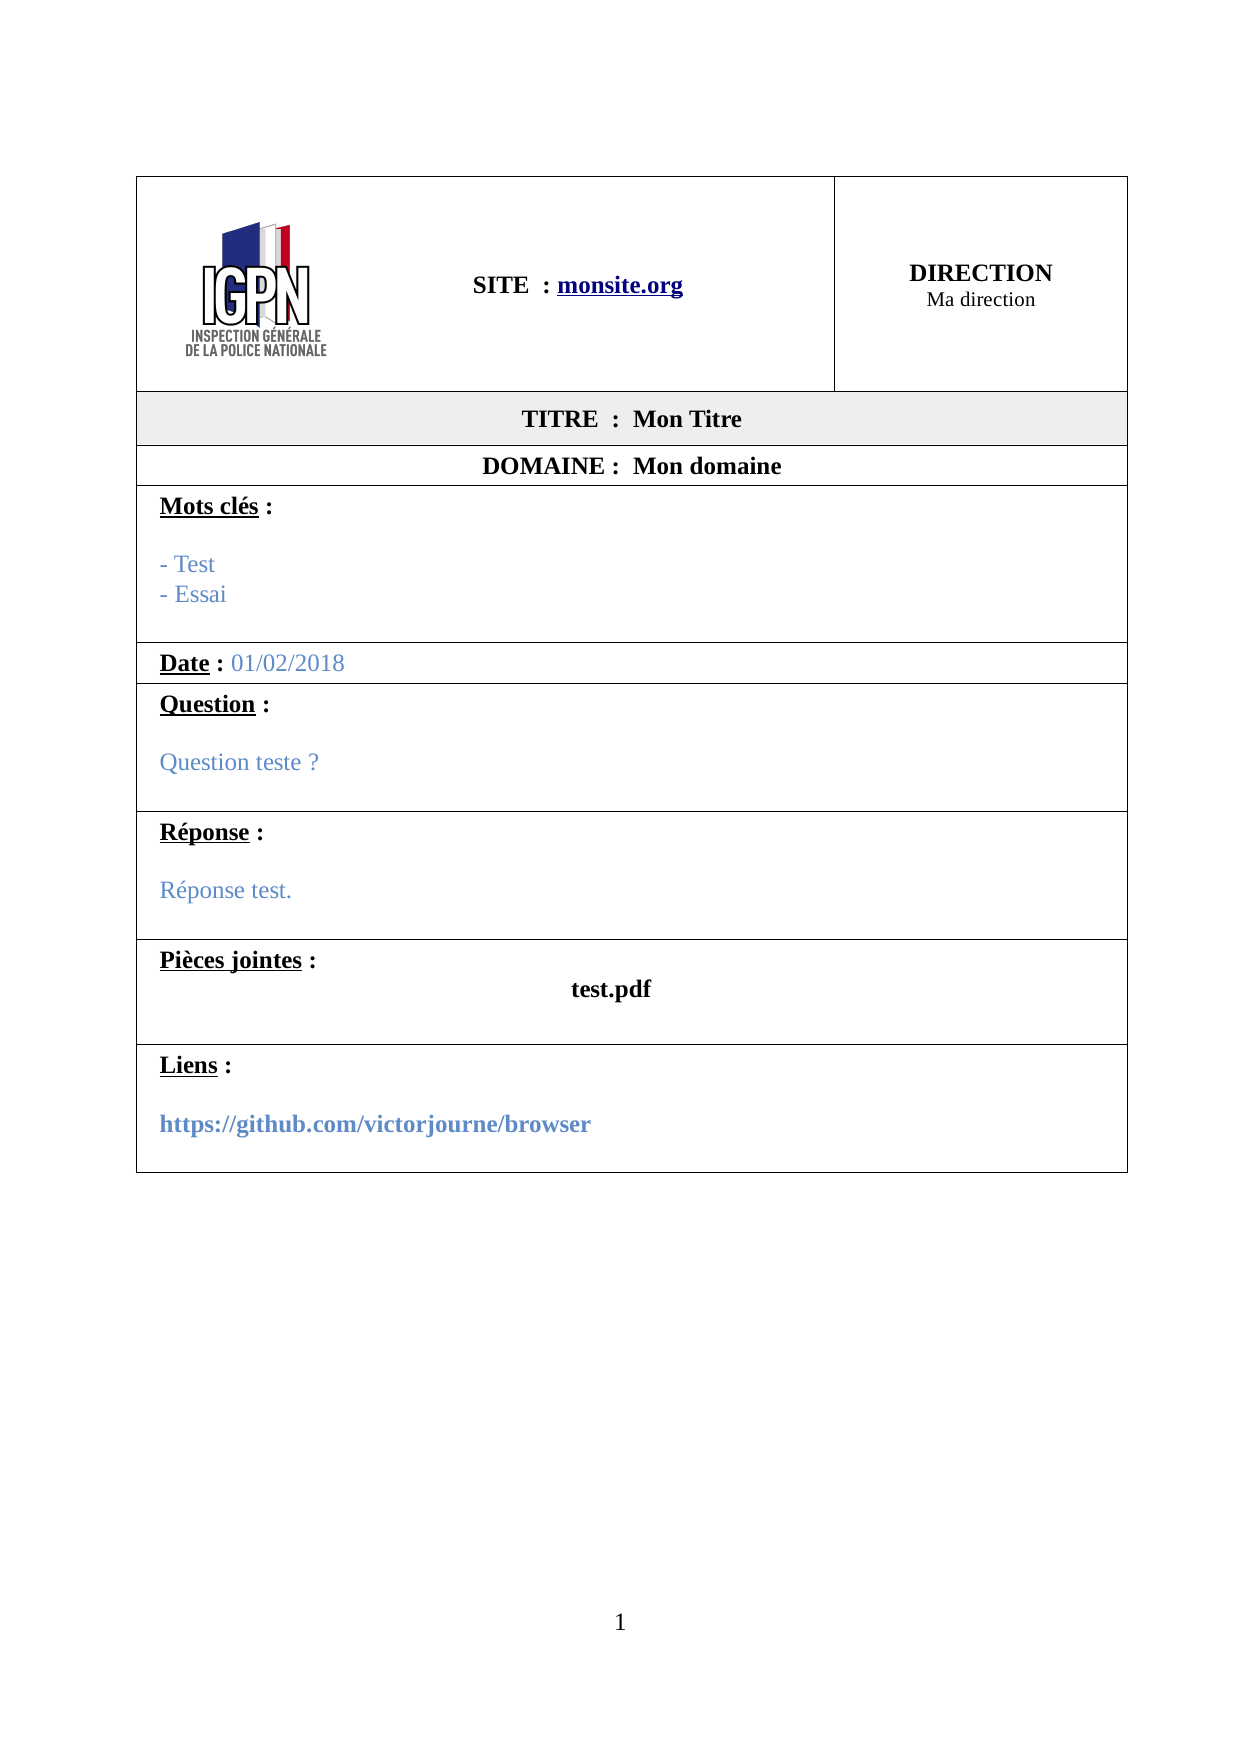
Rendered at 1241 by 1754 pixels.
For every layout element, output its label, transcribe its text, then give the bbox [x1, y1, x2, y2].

table_cell TITRE : Mon Titre [137, 392, 1127, 444]
table_cell Mots clés : - Test - Essai [137, 486, 1127, 642]
picture [185, 222, 327, 360]
table_cell Date : 01/02/2018 [137, 643, 1127, 683]
table_header [137, 177, 834, 222]
table_cell Liens : https://github.com/victorjourne/browser [137, 1045, 1127, 1172]
table_header [137, 360, 834, 391]
table_cell Question : Question teste ? [137, 684, 1127, 811]
table_cell Réponse : Réponse test. [137, 812, 1127, 939]
table_header [137, 223, 185, 359]
table_cell DOMAINE : Mon domaine [137, 446, 1127, 485]
table_cell Pièces jointes : test.pdf [137, 940, 1127, 1044]
table_header SITE : monsite.org [327, 223, 834, 359]
table_header DIRECTION Ma direction [835, 177, 1127, 391]
